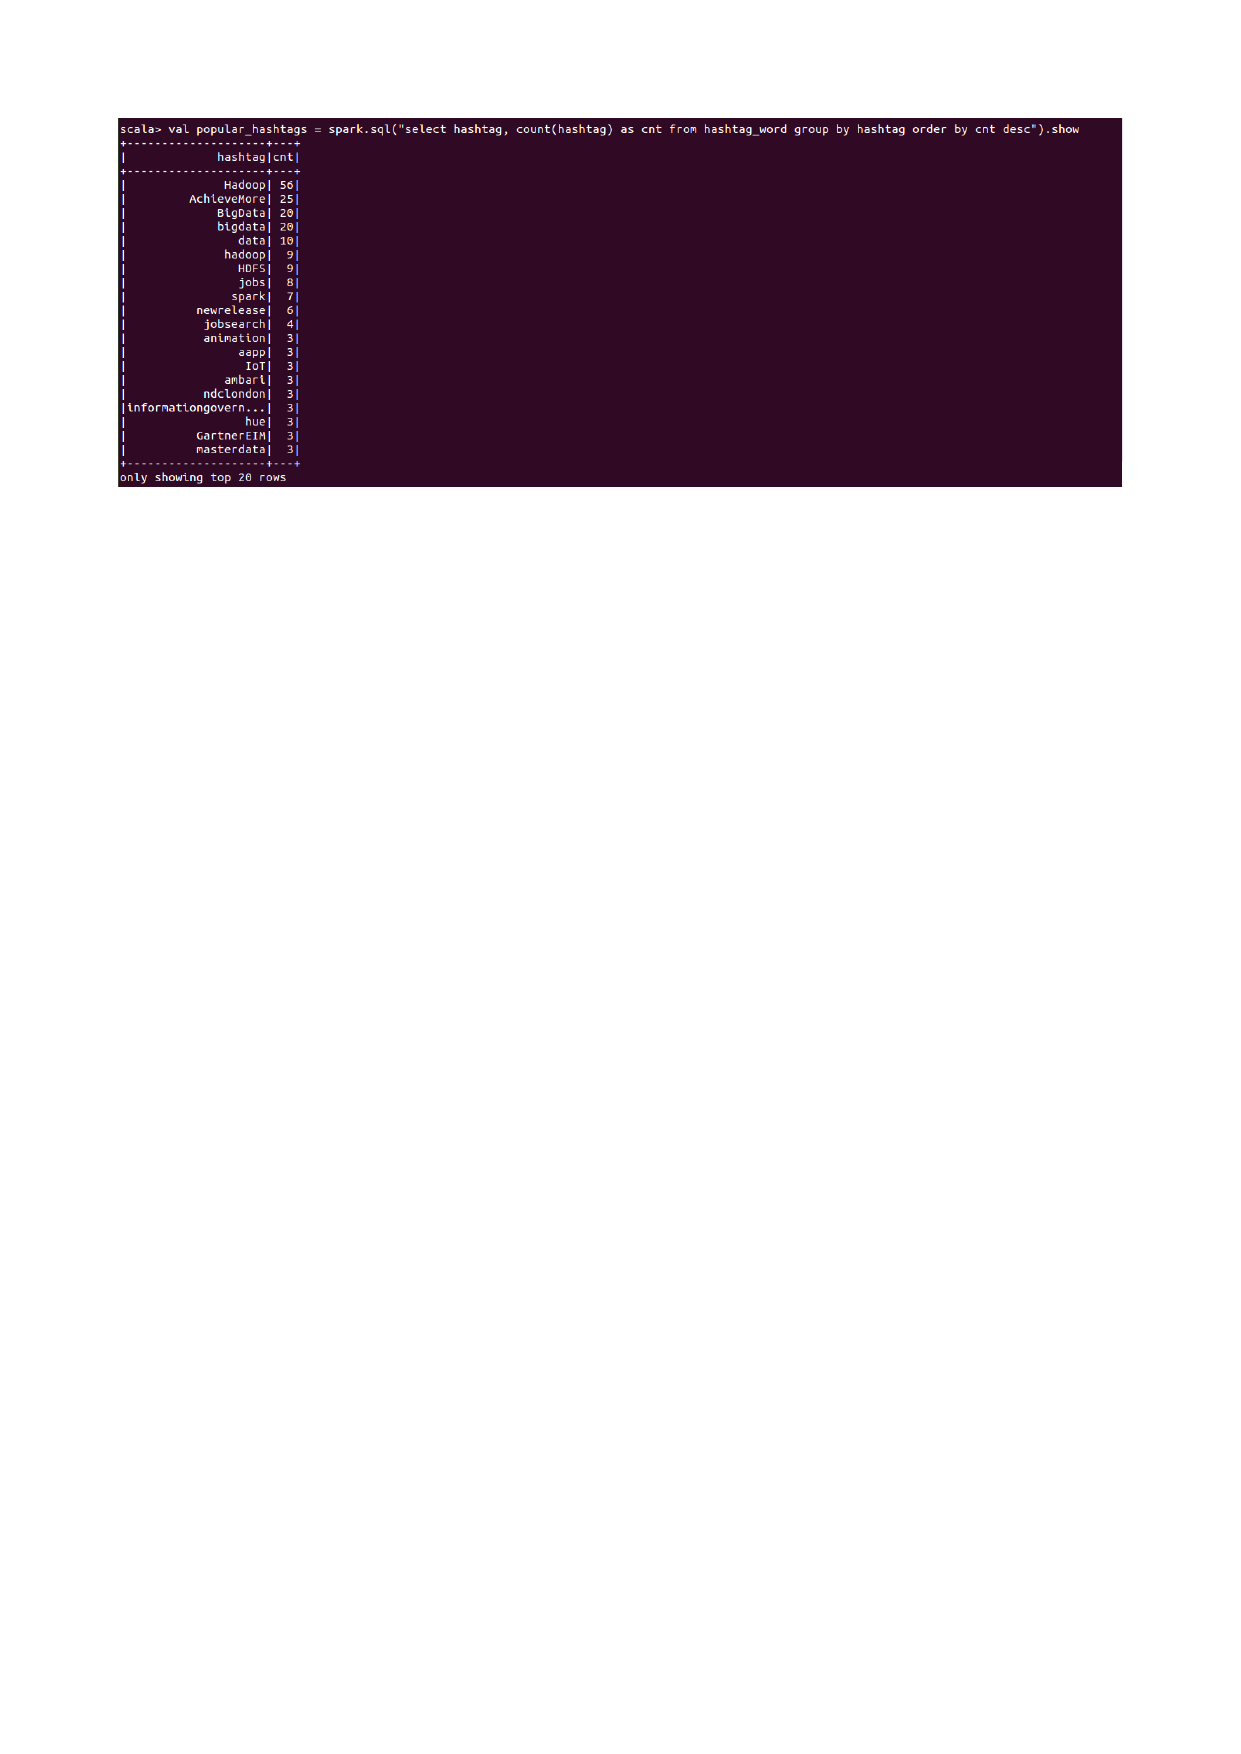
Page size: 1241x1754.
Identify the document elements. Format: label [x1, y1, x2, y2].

picture [118, 118, 1123, 487]
